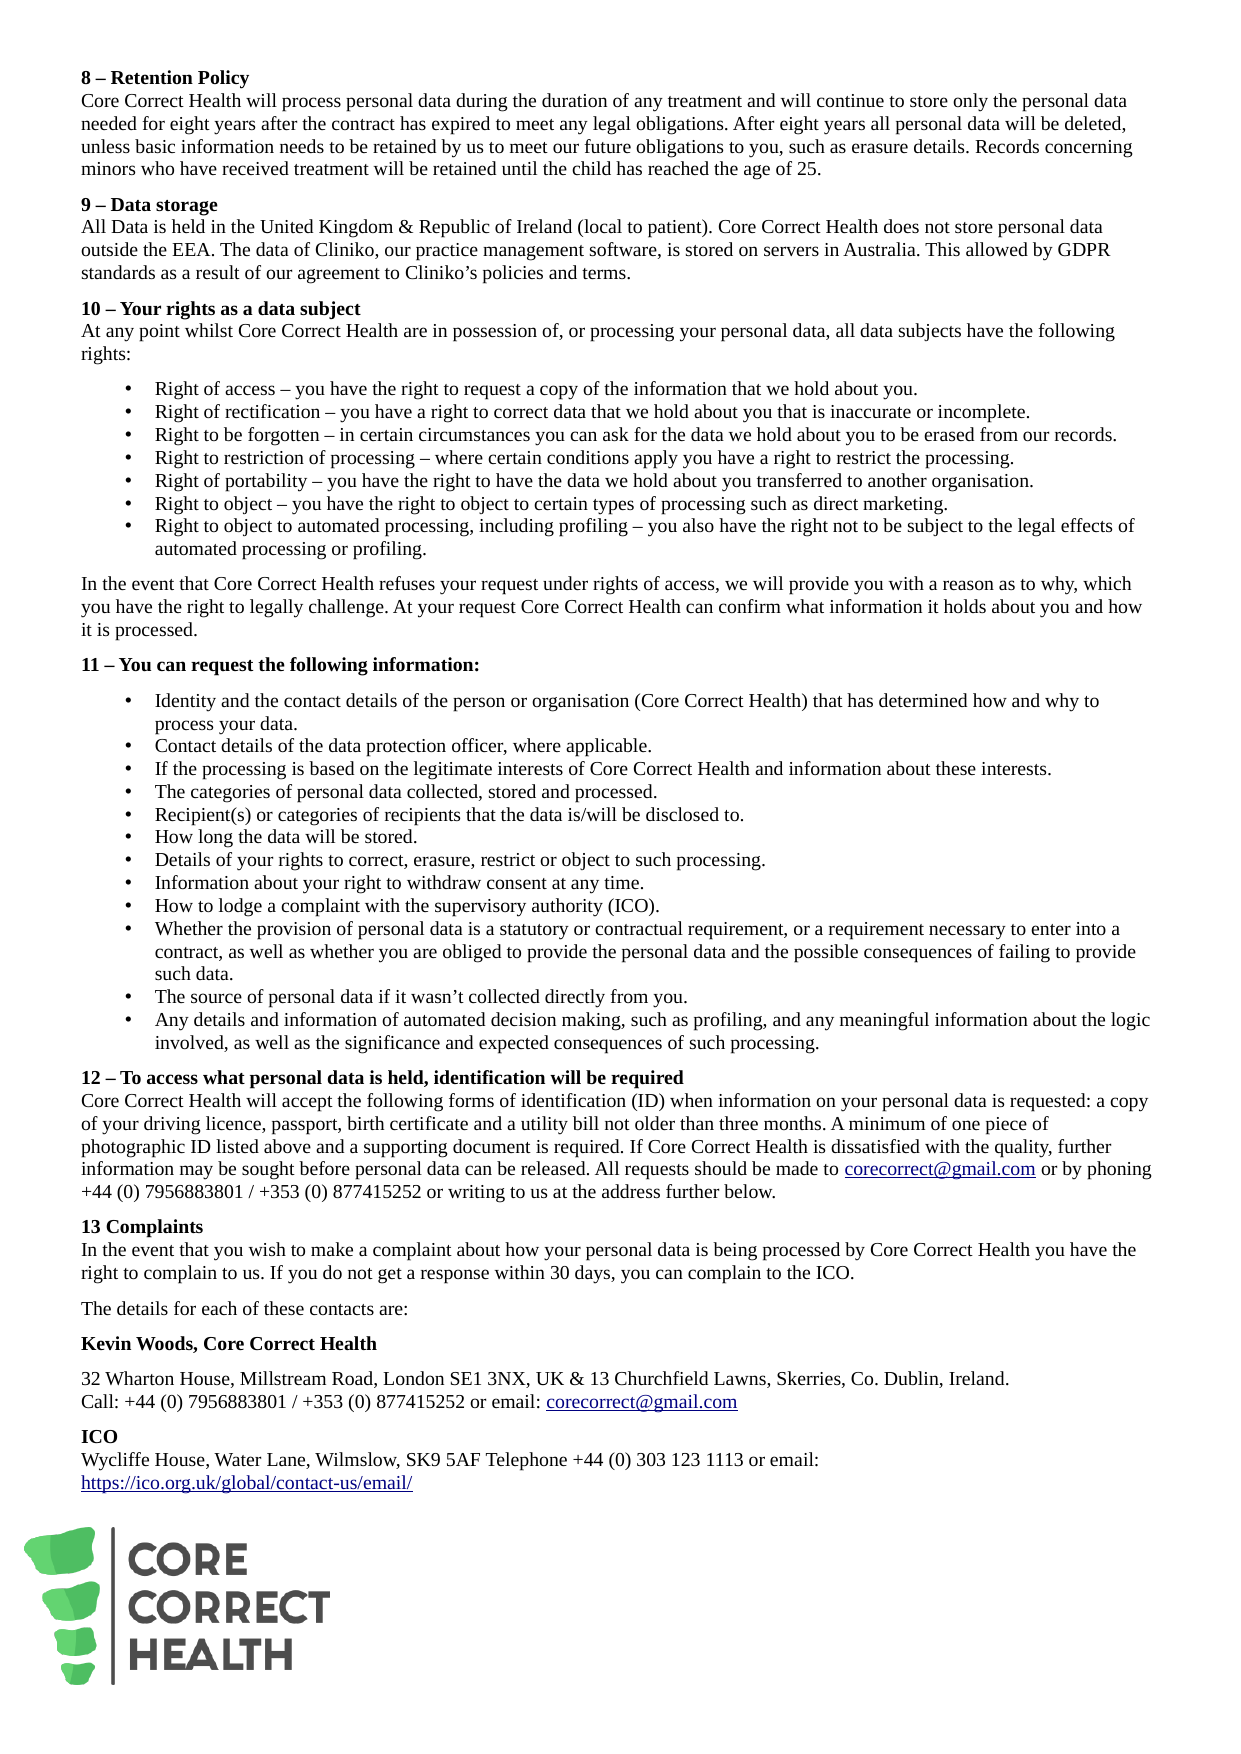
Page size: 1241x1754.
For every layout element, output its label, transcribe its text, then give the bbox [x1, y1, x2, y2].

text 9 – Data storage All Data is held in the United Kingdom & Republic of Ireland (local to patient). Core Correct Health does not store personal data outside the EEA. The data of Cliniko, our practice management software, is stored on servers in Australia. This allowed by GDPR standards as a result of our agreement to Cliniko’s policies and terms. [81, 193, 1155, 284]
list Right of portability – you have the right to have the data we hold about you transferred to another organisation. [125, 469, 1155, 491]
list The source of personal data if it wasn’t collected directly from you. [125, 985, 1155, 1008]
text ICO Wycliffe House, Water Lane, Wilmslow, SK9 5AF Telephone +44 (0) 303 123 1113 or email: https://ico.org.uk/global/contact-us/email/ [81, 1425, 1155, 1494]
list Any details and information of automated decision making, such as profiling, and any meaningful information about the logic involved, as well as the significance and expected consequences of such processing. [125, 1008, 1155, 1054]
list The categories of personal data collected, stored and processed. [125, 780, 1155, 803]
text Kevin Woods, Core Correct Health [81, 1332, 1155, 1354]
list How to lodge a complaint with the supervisory authority (ICO). [125, 894, 1155, 917]
list How long the data will be stored. [125, 826, 1155, 848]
list Details of your rights to correct, erasure, restrict or object to such processing. [125, 848, 1155, 871]
text 12 – To access what personal data is held, identification will be required Core Correct Health will accept the following forms of identification (ID) when information on your personal data is requested: a copy of your driving licence, passport, birth certificate and a utility bill not older than three months. A minimum of one piece of photographic ID listed above and a supporting document is required. If Core Correct Health is dissatisfied with the quality, further information may be sought before personal data can be released. All requests should be made to corecorrect@gmail.com or by phoning +44 (0) 7956883801 / +353 (0) 877415252 or writing to us at the address further below. [81, 1066, 1155, 1203]
list Identity and the contact details of the person or organisation (Core Correct Health) that has determined how and why to process your data. [125, 689, 1155, 734]
text 13 Complaints In the event that you wish to make a complaint about how your personal data is being processed by Core Correct Health you have the right to complain to us. If you do not get a response within 30 days, you can complain to the ICO. [81, 1216, 1155, 1284]
list Whether the provision of personal data is a statutory or contractual requirement, or a requirement necessary to enter into a contract, as well as whether you are obliged to provide the personal data and the possible consequences of failing to provide such data. [125, 917, 1155, 985]
text 11 – You can request the following information: [81, 653, 1155, 676]
picture [24, 1527, 330, 1685]
list Right to object – you have the right to object to certain types of processing such as direct marketing. [125, 491, 1155, 514]
list Recipient(s) or categories of recipients that the data is/will be disclosed to. [125, 803, 1155, 826]
list If the processing is based on the legitimate interests of Core Correct Health and information about these interests. [125, 757, 1155, 780]
text 10 – Your rights as a data subject At any point whilst Core Correct Health are in possession of, or processing your personal data, all data subjects have the following rights: [81, 296, 1155, 365]
list Contact details of the data protection officer, where applicable. [125, 734, 1155, 757]
list Right to restriction of processing – where certain conditions apply you have a right to restrict the processing. [125, 446, 1155, 469]
list Information about your right to withdraw consent at any time. [125, 871, 1155, 894]
list Right to be forgotten – in certain circumstances you can ask for the data we hold about you to be erased from our records. [125, 423, 1155, 446]
list Right to object to automated processing, including profiling – you also have the right not to be subject to the legal effects of automated processing or profiling. [125, 514, 1155, 560]
list Right of rectification – you have a right to correct data that we hold about you that is inaccurate or incomplete. [125, 400, 1155, 423]
text In the event that Core Correct Health refuses your request under rights of access, we will provide you with a reason as to why, which you have the right to legally challenge. At your request Core Correct Health can confirm what information it holds about you and how it is processed. [81, 572, 1155, 641]
text 8 – Retention Policy Core Correct Health will process personal data during the duration of any treatment and will continue to store only the personal data needed for eight years after the contract has expired to meet any legal obligations. After eight years all personal data will be deleted, unless basic information needs to be retained by us to meet our future obligations to you, such as erasure details. Records concerning minors who have received treatment will be retained until the child has reached the age of 25. [81, 66, 1155, 180]
text 32 Wharton House, Millstream Road, London SE1 3NX, UK & 13 Churchfield Lawns, Skerries, Co. Dublin, Ireland. Call: +44 (0) 7956883801 / +353 (0) 877415252 or email: corecorrect@gmail.com [81, 1367, 1155, 1413]
list Right of access – you have the right to request a copy of the information that we hold about you. [125, 377, 1155, 400]
text The details for each of these contacts are: [81, 1296, 1155, 1319]
